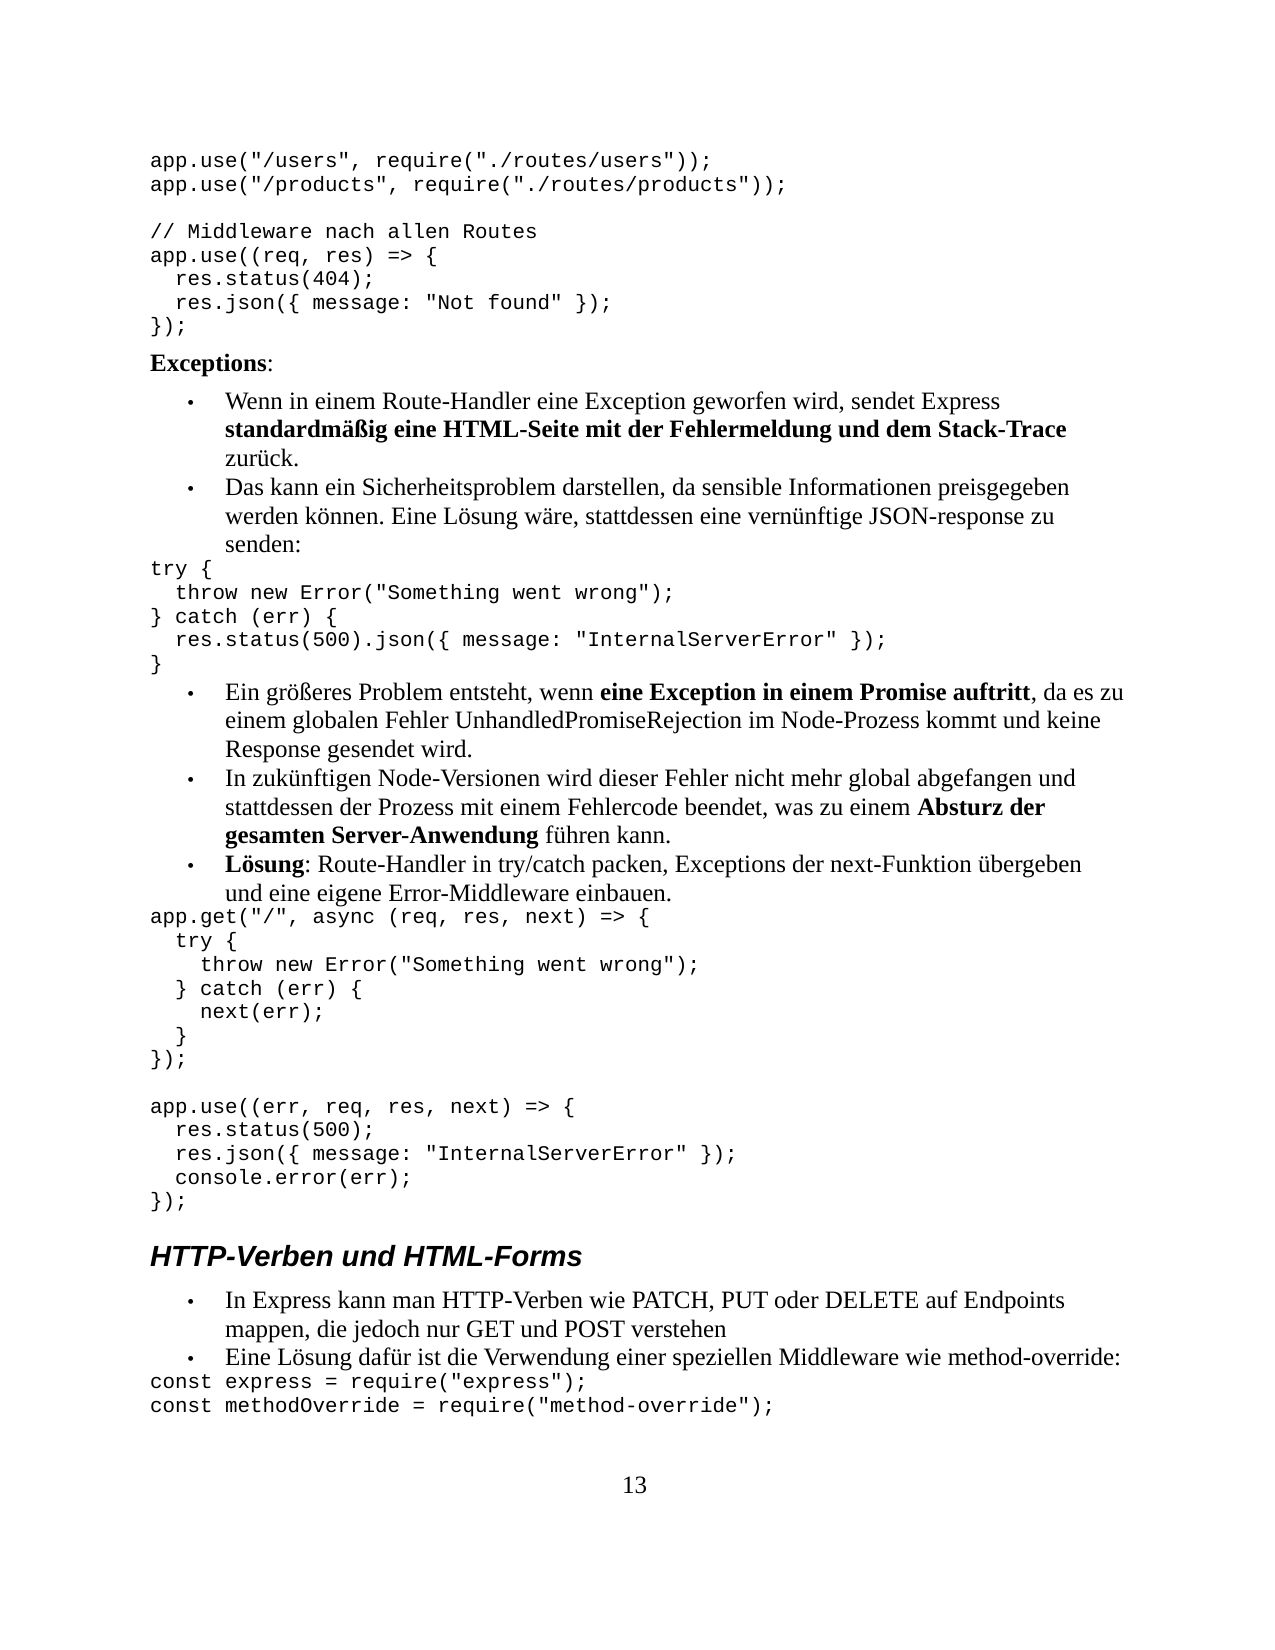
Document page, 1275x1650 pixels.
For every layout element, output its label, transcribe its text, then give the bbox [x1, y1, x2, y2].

text res.json({ message: "Not found" }); [150, 292, 1125, 316]
text app.use("/users", require("./routes/users")); [150, 150, 1125, 174]
text } catch (err) { [150, 977, 1125, 1001]
text } [150, 1025, 1125, 1048]
text }); [150, 1048, 1125, 1072]
text res.json({ message: "InternalServerError" }); [150, 1143, 1125, 1167]
text }); [150, 1190, 1125, 1214]
text Exceptions: [150, 348, 1125, 377]
list Eine Lösung dafür ist die Verwendung einer speziellen Middleware wie method-override: [187, 1342, 1125, 1371]
text } catch (err) { [150, 606, 1125, 629]
list Das kann ein Sicherheitsproblem darstellen, da sensible Informationen preisgegeben werden können. Eine Lösung wäre, stattdessen eine vernünftige JSON-response zu senden: [187, 472, 1125, 558]
list Wenn in einem Route-Handler eine Exception geworfen wird, sendet Express standardmäßig eine HTML-Seite mit der Fehlermeldung und dem Stack-Trace zurück. [187, 386, 1125, 472]
text app.use((req, res) => { [150, 244, 1125, 268]
text throw new Error("Something went wrong"); [150, 954, 1125, 977]
text } [150, 653, 1125, 677]
list Ein größeres Problem entsteht, wenn eine Exception in einem Promise auftritt, da es zu einem globalen Fehler UnhandledPromiseRejection im Node-Prozess kommt und keine Response gesendet wird. [187, 677, 1125, 763]
text }); [150, 316, 1125, 339]
text const methodOverride = require("method-override"); [150, 1395, 1125, 1418]
text app.use((err, req, res, next) => { [150, 1096, 1125, 1119]
subtitle HTTP-Verben und HTML-Forms [150, 1239, 1125, 1272]
list Lösung: Route-Handler in try/catch packen, Exceptions der next-Funktion übergeben und eine eigene Error-Middleware einbauen. [187, 849, 1125, 907]
text try { [150, 558, 1125, 582]
text res.status(500); [150, 1119, 1125, 1143]
list In Express kann man HTTP-Verben wie PATCH, PUT oder DELETE auf Endpoints mappen, die jedoch nur GET und POST verstehen [187, 1285, 1125, 1342]
text res.status(404); [150, 268, 1125, 292]
text next(err); [150, 1001, 1125, 1025]
text app.get("/", async (req, res, next) => { [150, 907, 1125, 930]
text app.use("/products", require("./routes/products")); [150, 174, 1125, 197]
list In zukünftigen Node-Versionen wird dieser Fehler nicht mehr global abgefangen und stattdessen der Prozess mit einem Fehlercode beendet, was zu einem Absturz der gesamten Server-Anwendung führen kann. [187, 763, 1125, 849]
text try { [150, 930, 1125, 954]
text const express = require("express"); [150, 1371, 1125, 1395]
text res.status(500).json({ message: "InternalServerError" }); [150, 629, 1125, 653]
text throw new Error("Something went wrong"); [150, 582, 1125, 606]
text console.error(err); [150, 1167, 1125, 1190]
text // Middleware nach allen Routes [150, 221, 1125, 244]
